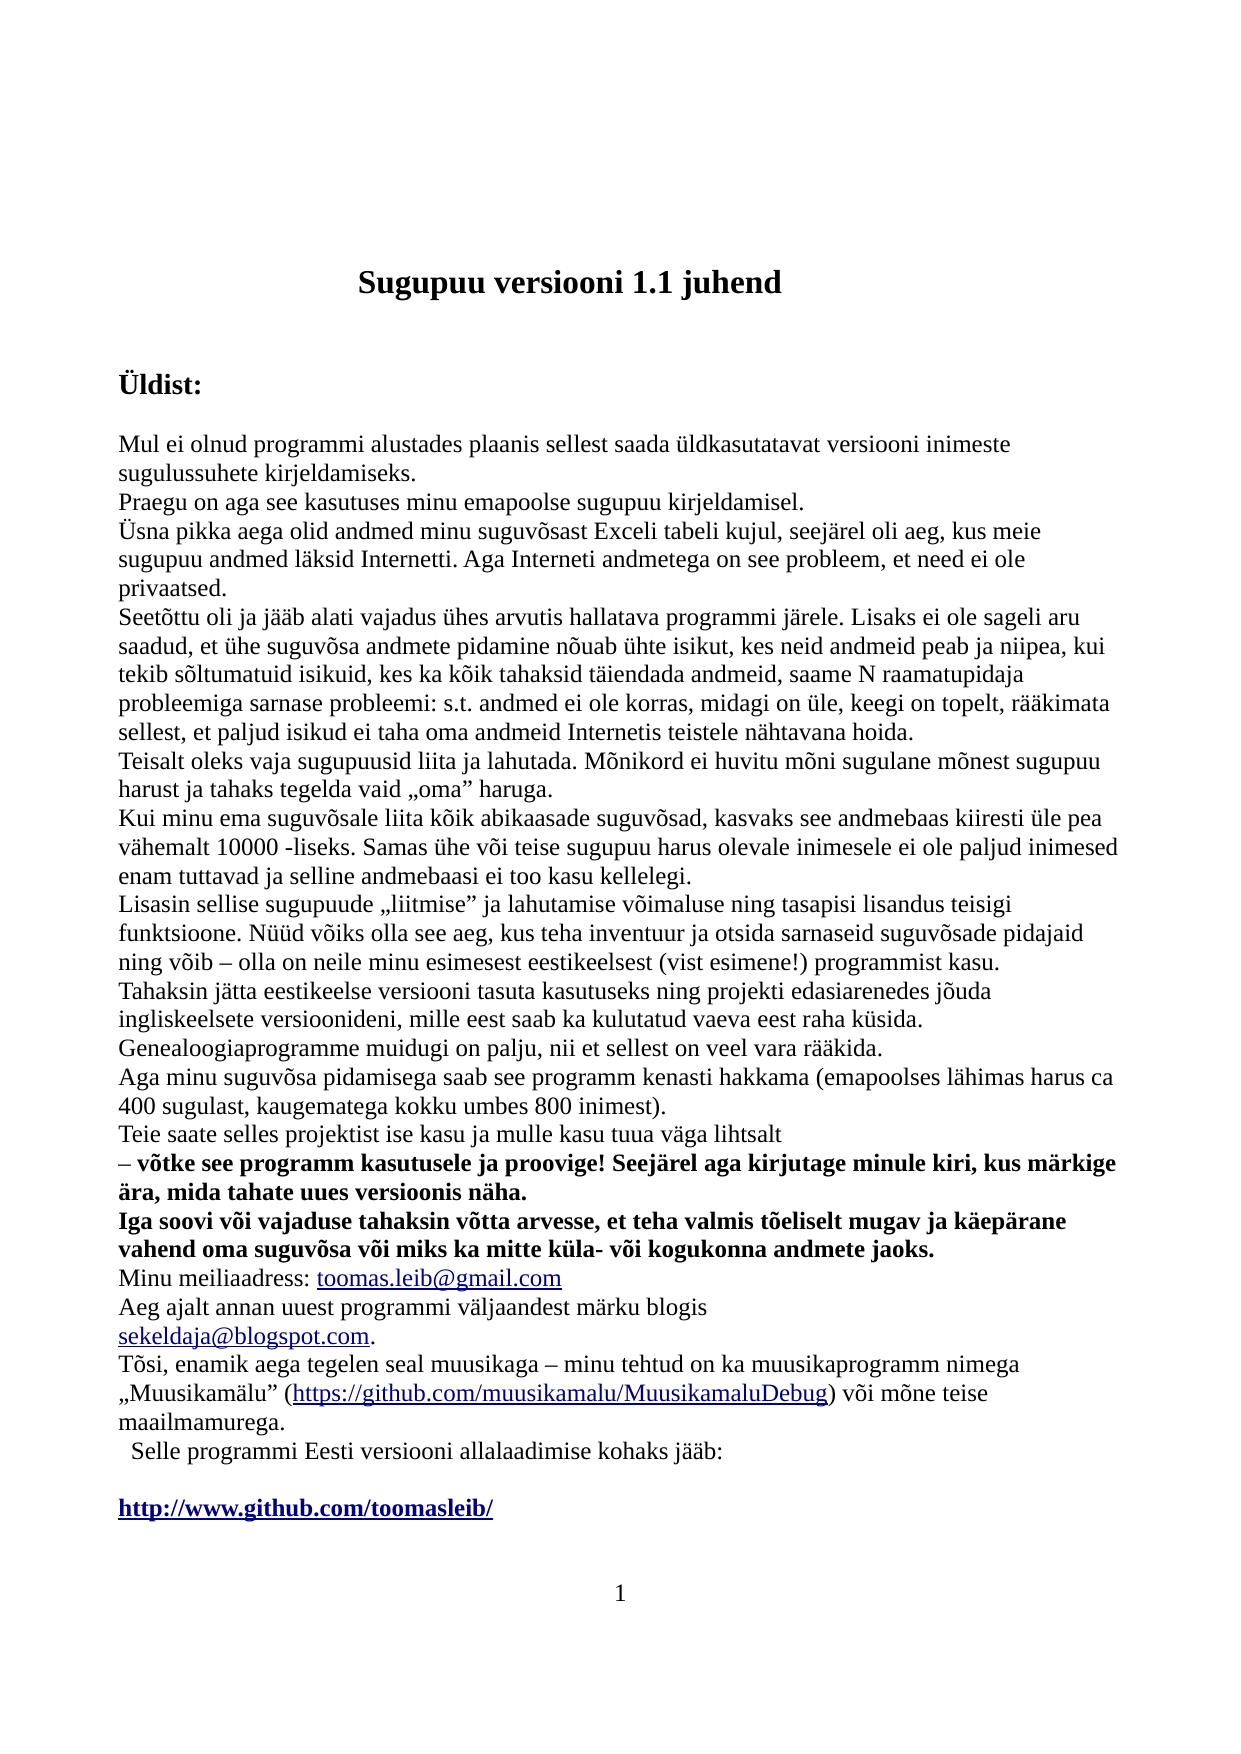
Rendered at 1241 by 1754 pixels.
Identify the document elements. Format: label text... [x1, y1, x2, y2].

text ning võib – olla on neile minu esimesest eestikeelsest (vist esimene!) programmist kasu. Tahaksin jätta eestikeelse versiooni tasuta kasutuseks ning projekti edasiarenedes jõuda ingliskeelsete versioonideni, mille eest saab ka kulutatud vaeva eest raha küsida. Genealoogiaprogramme muidugi on palju, nii et sellest on veel vara rääkida. Aga minu suguvõsa pidamisega saab see programm kenasti hakkama (emapoolses lähimas harus ca 400 sugulast, kaugematega kokku umbes 800 inimest). Teie saate selles projektist ise kasu ja mulle kasu tuua väga lihtsalt [118, 947, 1122, 1148]
text Iga soovi või vajaduse tahaksin võtta arvesse, et teha valmis tõeliselt mugav ja käepärane vahend oma suguvõsa või miks ka mitte küla- või kogukonna andmete jaoks. [118, 1206, 1122, 1263]
text Üldist: [118, 367, 1122, 401]
text Mul ei olnud programmi alustades plaanis sellest saada üldkasutatavat versiooni inimeste sugulussuhete kirjeldamiseks. [118, 429, 1122, 487]
text Praegu on aga see kasutuses minu emapoolse sugupuu kirjeldamisel. Üsna pikka aega olid andmed minu suguvõsast Exceli tabeli kujul, seejärel oli aeg, kus meie sugupuu andmed läksid Internetti. Aga Interneti andmetega on see probleem, et need ei ole privaatsed. Seetõttu oli ja jääb alati vajadus ühes arvutis hallatava programmi järele. Lisaks ei ole sageli aru saadud, et ühe suguvõsa andmete pidamine nõuab ühte isikut, kes neid andmeid peab ja niipea, kui tekib sõltumatuid isikuid, kes ka kõik tahaksid täiendada andmeid, saame N raamatupidaja probleemiga sarnase probleemi: s.t. andmed ei ole korras, midagi on üle, keegi on topelt, rääkimata sellest, et paljud isikud ei taha oma andmeid Internetis teistele nähtavana hoida. [118, 487, 1122, 746]
text Aeg ajalt annan uuest programmi väljaandest märku blogis [118, 1292, 1122, 1321]
text – võtke see programm kasutusele ja proovige! Seejärel aga kirjutage minule kiri, kus märkige ära, mida tahate uues versioonis näha. [118, 1148, 1122, 1206]
text http://www.github.com/toomasleib/ [118, 1464, 1122, 1522]
text sekeldaja@blogspot.com. Tõsi, enamik aega tegelen seal muusikaga – minu tehtud on ka muusikaprogramm nimega [118, 1321, 1122, 1378]
text Sugupuu versiooni 1.1 juhend [118, 262, 1122, 300]
text „Muusikamälu” (https://github.com/muusikamalu/MuusikamaluDebug) või mõne teise maailmamurega. Selle programmi Eesti versiooni allalaadimise kohaks jääb: [118, 1378, 1122, 1464]
text Minu meiliaadress: toomas.leib@gmail.com [118, 1263, 1122, 1292]
text Teisalt oleks vaja sugupuusid liita ja lahutada. Mõnikord ei huvitu mõni sugulane mõnest sugupuu harust ja tahaks tegelda vaid „oma” haruga. Kui minu ema suguvõsale liita kõik abikaasade suguvõsad, kasvaks see andmebaas kiiresti üle pea vähemalt 10000 -liseks. Samas ühe või teise sugupuu harus olevale inimesele ei ole paljud inimesed enam tuttavad ja selline andmebaasi ei too kasu kellelegi. Lisasin sellise sugupuude „liitmise” ja lahutamise võimaluse ning tasapisi lisandus teisigi funktsioone. Nüüd võiks olla see aeg, kus teha inventuur ja otsida sarnaseid suguvõsade pidajaid [118, 746, 1122, 947]
